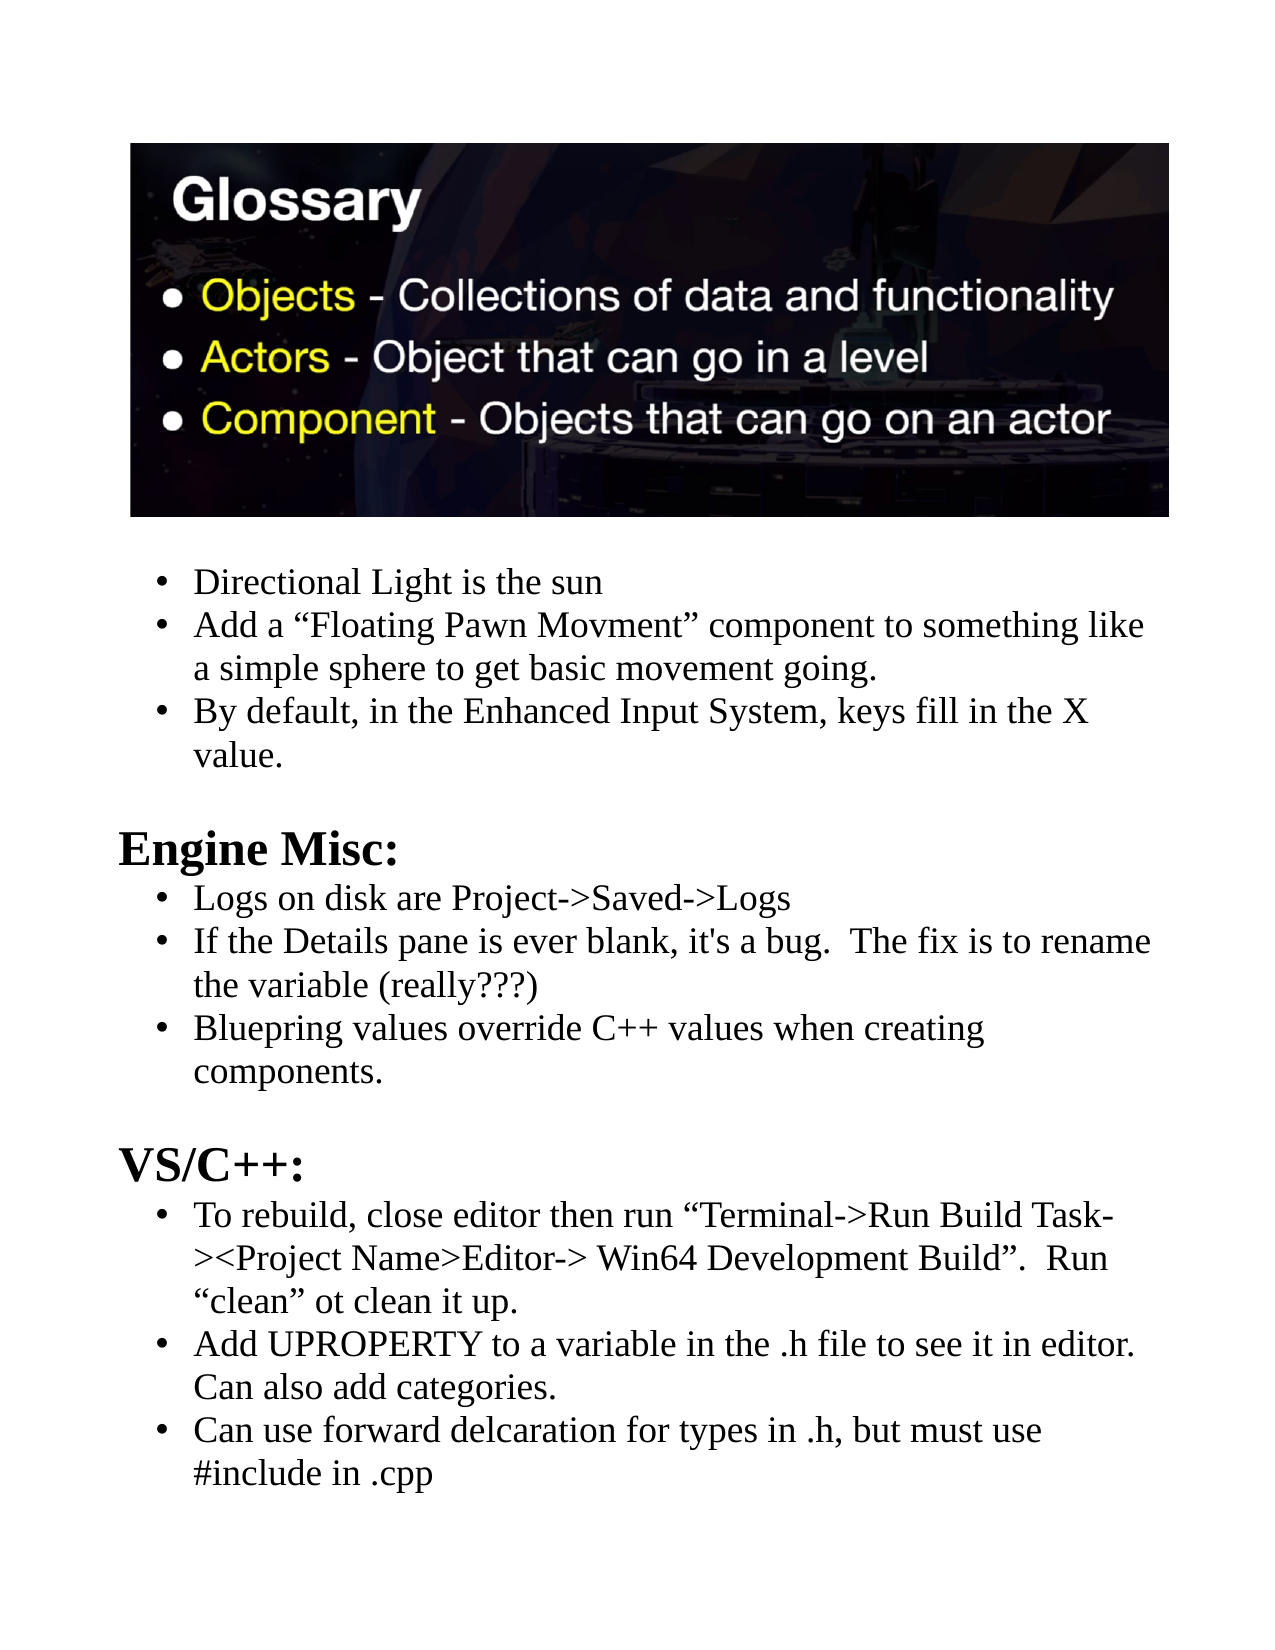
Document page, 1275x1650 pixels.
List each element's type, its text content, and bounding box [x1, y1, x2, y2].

list If the Details pane is ever blank, it's a bug. The fix is to rename the variable (really???) [156, 919, 1157, 1005]
text Engine Misc: [118, 818, 1157, 876]
list Add UPROPERTY to a variable in the .h file to see it in editor. Can also add categories. [156, 1321, 1157, 1408]
text VS/C++: [118, 1134, 1157, 1192]
list By default, in the Enhanced Input System, keys fill in the X value. [156, 689, 1157, 775]
list Logs on disk are Project->Saved->Logs [156, 876, 1157, 919]
picture [130, 143, 1169, 517]
list Bluepring values override C++ values when creating components. [156, 1005, 1157, 1091]
list To rebuild, close editor then run “Terminal->Run Build Task-><Project Name>Editor-> Win64 Development Build”. Run “clean” ot clean it up. [156, 1192, 1157, 1321]
list Add a “Floating Pawn Movment” component to something like a simple sphere to get basic movement going. [156, 603, 1157, 689]
list Directional Light is the sun [156, 559, 1157, 603]
list Can use forward delcaration for types in .h, but must use #include in .cpp [156, 1408, 1157, 1494]
